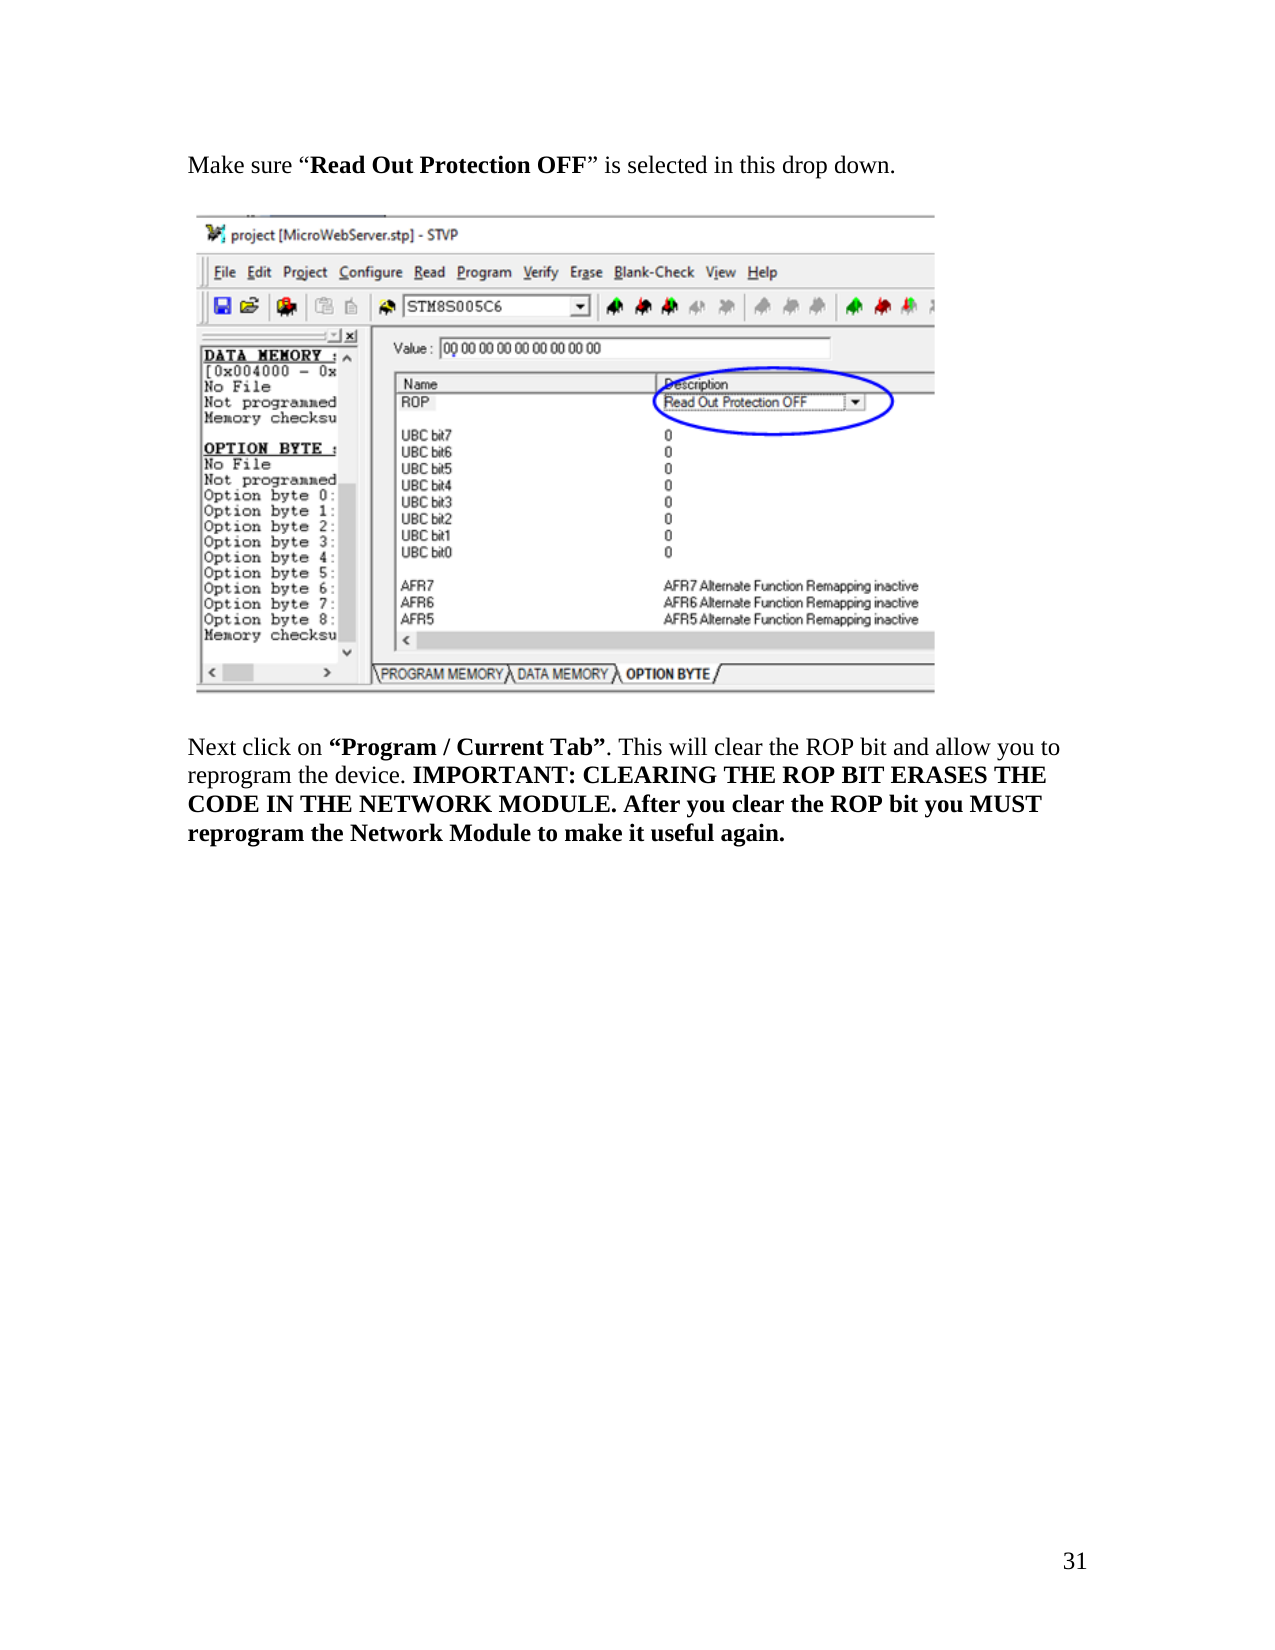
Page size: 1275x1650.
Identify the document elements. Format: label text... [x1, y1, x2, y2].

picture [187, 207, 943, 703]
text Make sure “Read Out Protection OFF” is selected in this drop down. [187, 150, 1087, 179]
text Next click on “Program / Current Tab”. This will clear the ROP bit and allow you to reprogram the device. IMPORTANT: CLEARING THE ROP BIT ERASES THE CODE IN THE NETWORK MODULE. After you clear the ROP bit you MUST reprogram the Network Module to make it useful again. [187, 732, 1087, 847]
